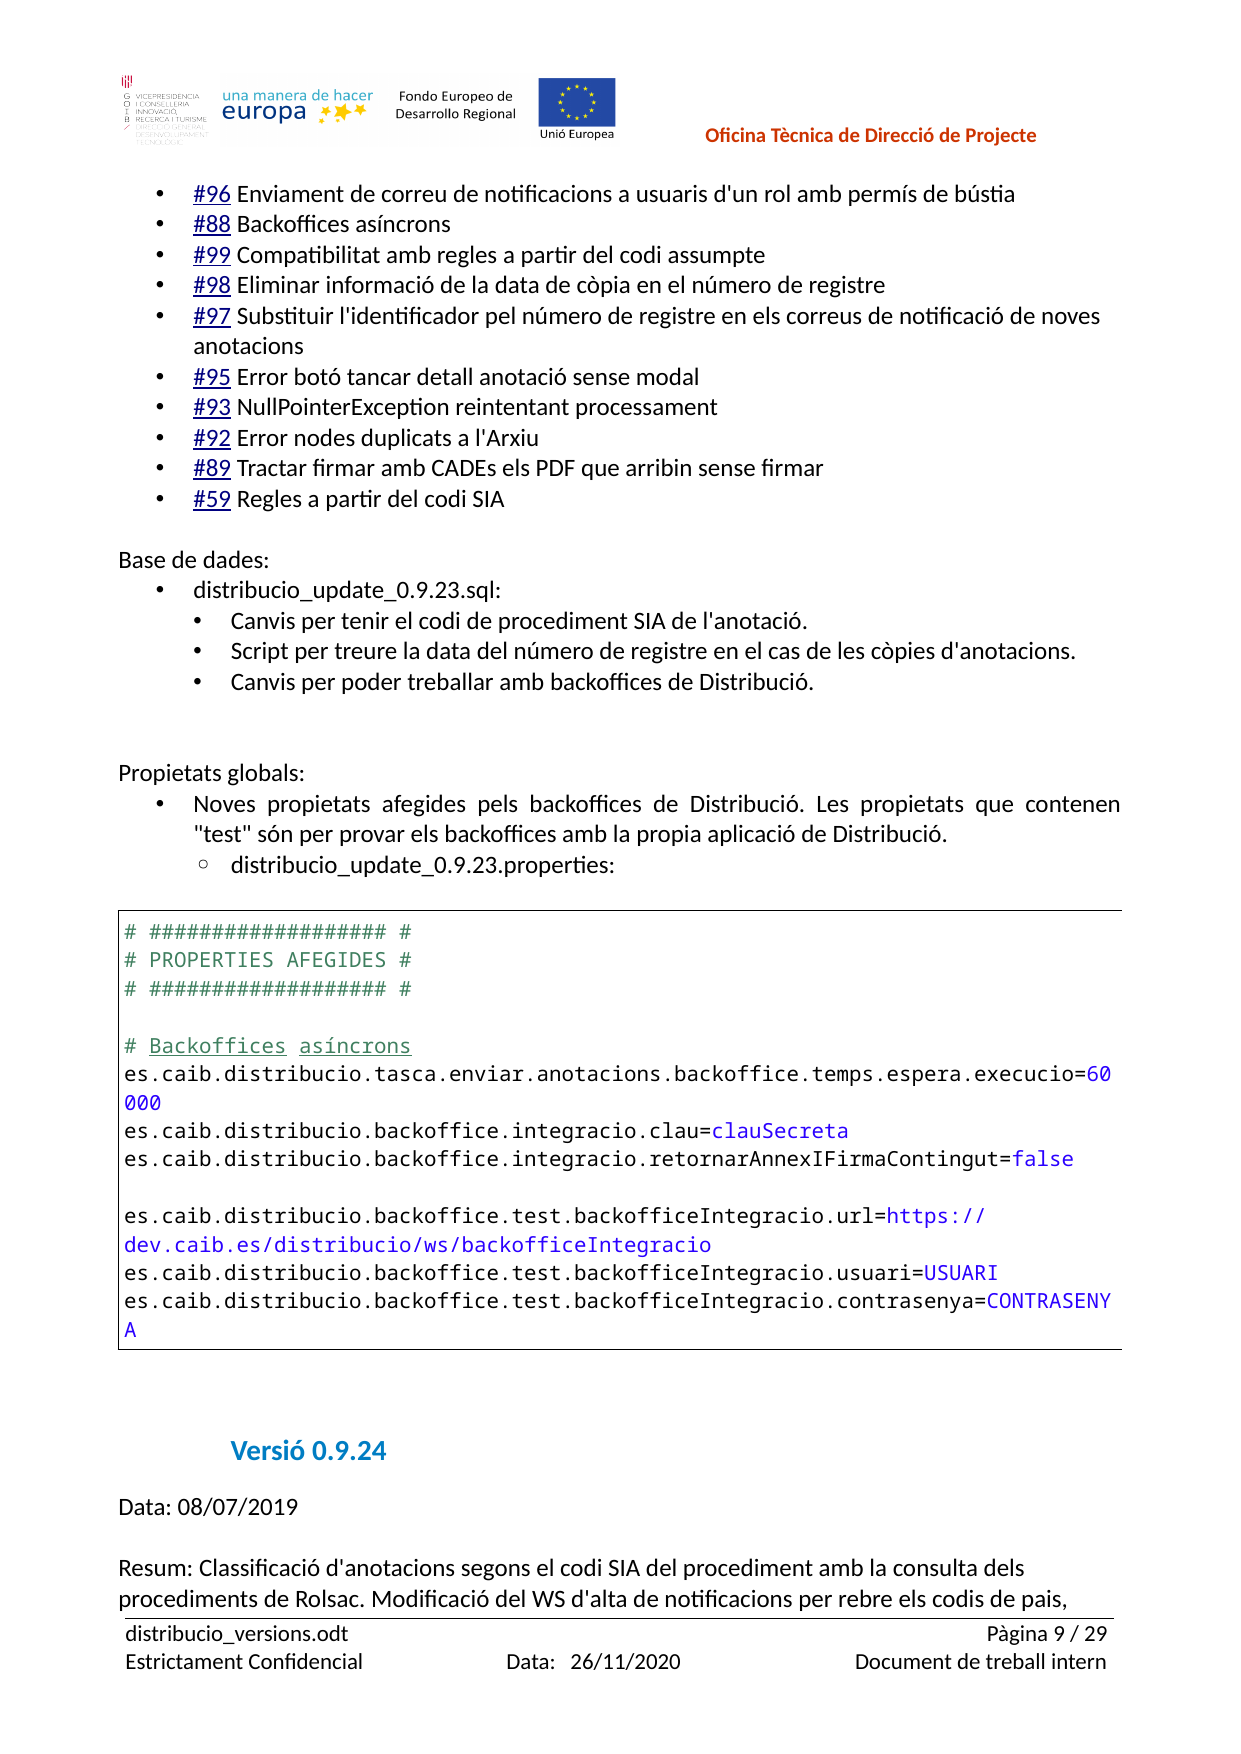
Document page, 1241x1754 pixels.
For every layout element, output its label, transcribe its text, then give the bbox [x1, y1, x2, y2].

list Noves propietats afegides pels backoffices de Distribució. Les propietats que contenen "test" són per provar els backoffices amb la propia aplicació de Distribució. [156, 788, 1122, 849]
list Script per treure la data del número de registre en el cas de les còpies d'anotacions. [193, 636, 1122, 666]
list #95 Error botó tancar detall anotació sense modal [156, 361, 1122, 391]
picture [118, 73, 213, 147]
list #99 Compatibilitat amb regles a partir del codi assumpte [156, 239, 1122, 269]
list #98 Eliminar informació de la data de còpia en el número de registre [156, 269, 1122, 300]
list #88 Backoffices asíncrons [156, 208, 1122, 239]
picture [219, 73, 621, 147]
text Base de dades: [118, 544, 1122, 574]
list distribucio_update_0.9.23.sql: [156, 574, 1122, 605]
list #93 NullPointerException reintentant processament [156, 391, 1122, 422]
list #97 Substituir l'identificador pel número de registre en els correus de notificació de noves anotacions [156, 300, 1122, 361]
text Data: 08/07/2019 [118, 1491, 1122, 1522]
text Resum: Classificació d'anotacions segons el codi SIA del procediment amb la consulta dels procediments de Rolsac. Modificació del WS d'alta de notificacions per rebre els codis de pais, [118, 1552, 1122, 1613]
table_header # ################### # # PROPERTIES AFEGIDES # # ################### # # Backoffices asíncrons es.caib.distribucio.tasca.enviar.anotacions.backoffice.temps.espera.execucio=60000 es.caib.distribucio.backoffice.integracio.clau=clauSecreta es.caib.distribucio.backoffice.integracio.retornarAnnexIFirmaContingut=false es.caib.distribucio.backoffice.test.backofficeIntegracio.url=https://dev.caib.es/distribucio/ws/backofficeIntegracio es.caib.distribucio.backoffice.test.backofficeIntegracio.usuari=USUARI es.caib.distribucio.backoffice.test.backofficeIntegracio.contrasenya=CONTRASENYA [119, 911, 1122, 1349]
list #96 Enviament de correu de notificacions a usuaris d'un rol amb permís de bústia [156, 178, 1122, 208]
subtitle Versió 0.9.24 [153, 1432, 1122, 1468]
list #92 Error nodes duplicats a l'Arxiu [156, 422, 1122, 452]
text Propietats globals: [118, 758, 1122, 788]
list distribucio_update_0.9.23.properties: [193, 849, 1122, 880]
list Canvis per tenir el codi de procediment SIA de l'anotació. [193, 605, 1122, 636]
list Canvis per poder treballar amb backoffices de Distribució. [193, 666, 1122, 697]
list #89 Tractar firmar amb CADEs els PDF que arribin sense firmar [156, 452, 1122, 483]
list #59 Regles a partir del codi SIA [156, 483, 1122, 513]
